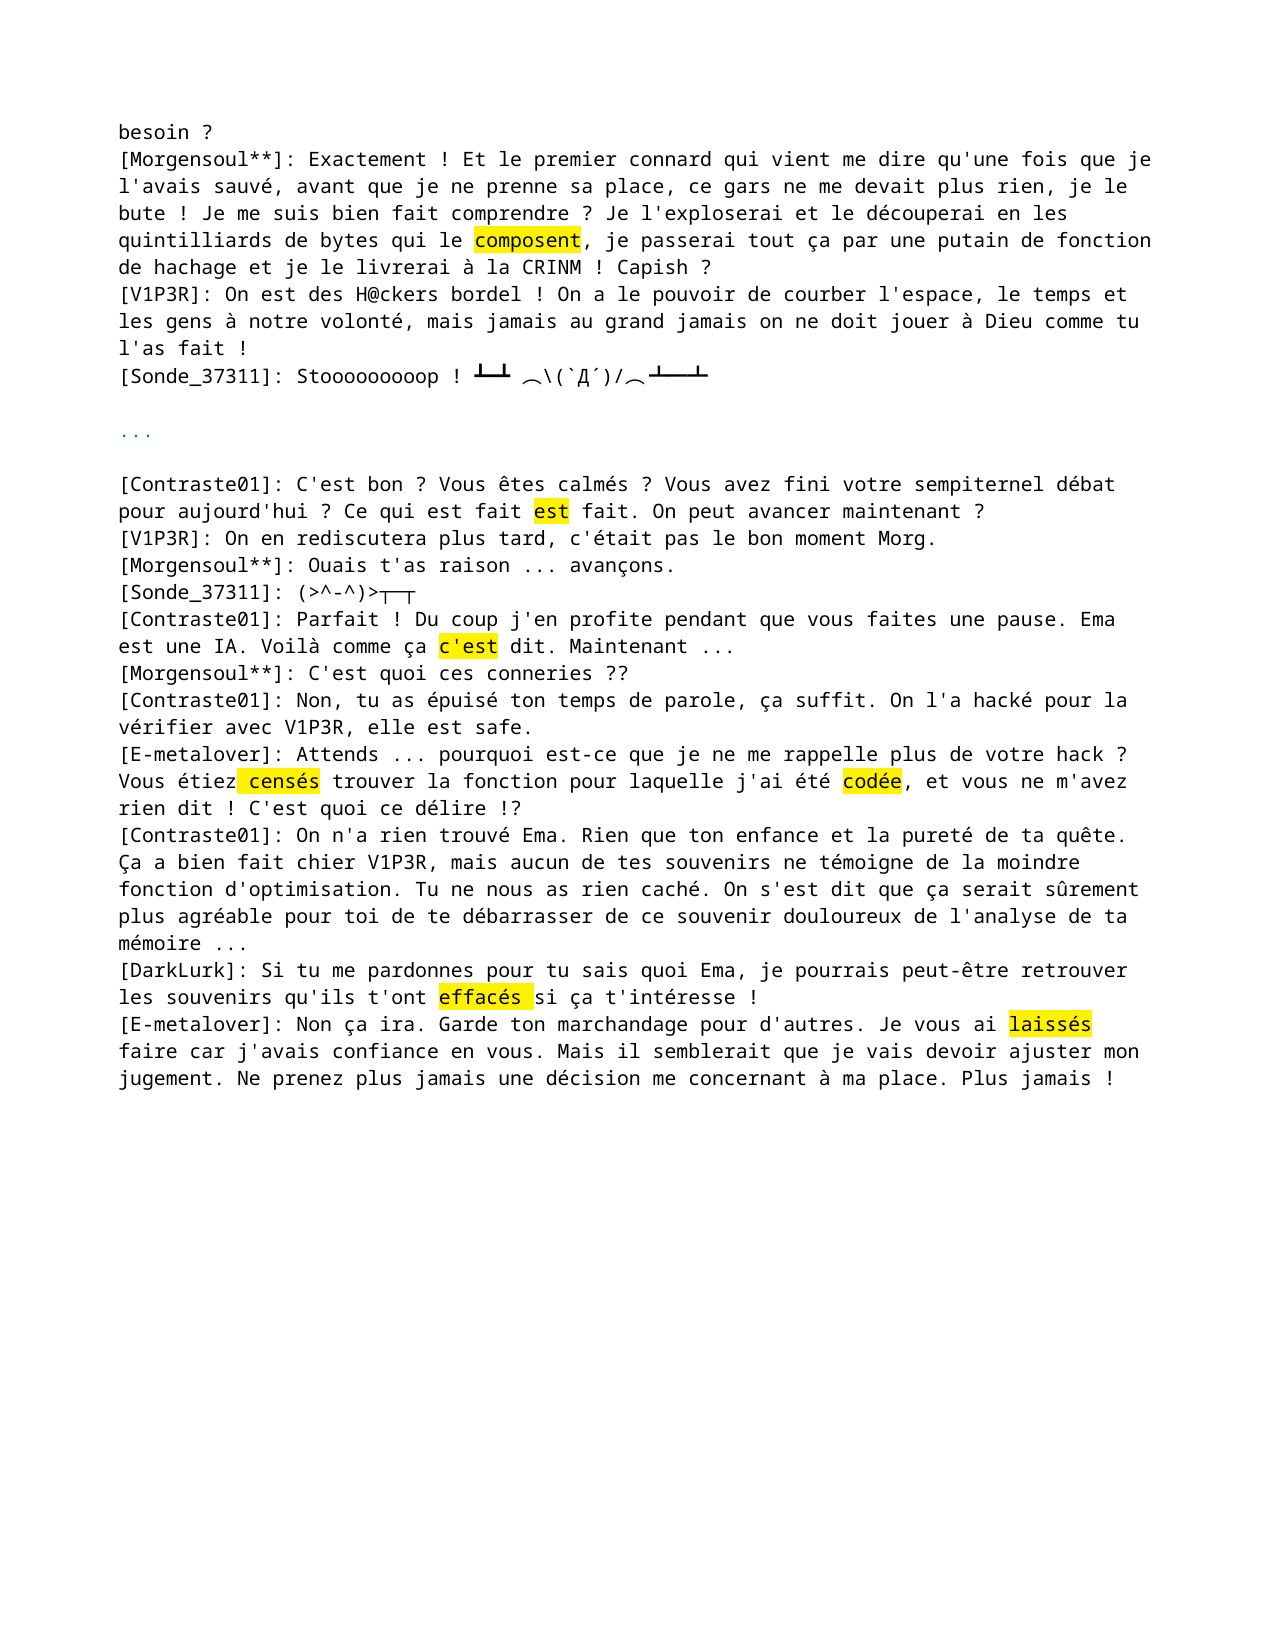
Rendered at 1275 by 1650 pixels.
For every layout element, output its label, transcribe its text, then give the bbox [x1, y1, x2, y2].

text [E-metalover]: Attends ... pourquoi est-ce que je ne me rappelle plus de votre hack ? Vous étiez censés trouver la fonction pour laquelle j'ai été codée, et vous ne m'avez rien dit ! C'est quoi ce délire !? [118, 740, 1157, 821]
text [Morgensoul**]: C'est quoi ces conneries ?? [118, 659, 1157, 686]
text [Contraste01]: On n'a rien trouvé Ema. Rien que ton enfance et la pureté de ta quête. Ça a bien fait chier V1P3R, mais aucun de tes souvenirs ne témoigne de la moindre fonction d'optimisation. Tu ne nous as rien caché. On s'est dit que ça serait sûrement plus agréable pour toi de te débarrasser de ce souvenir douloureux de l'analyse de ta mémoire ... [118, 821, 1157, 956]
text ... [118, 417, 1157, 444]
text [Sonde_37311]: Stooooooooop ! ┻━┻ ︵\(`Д´)/︵ ┻━┻ [118, 361, 1157, 390]
text [Sonde_37311]: (>^-^)>┬─┬ [118, 578, 1157, 606]
text [V1P3R]: On est des H@ckers bordel ! On a le pouvoir de courber l'espace, le temps et les gens à notre volonté, mais jamais au grand jamais on ne doit jouer à Dieu comme tu l'as fait ! [118, 280, 1157, 361]
text [E-metalover]: Non ça ira. Garde ton marchandage pour d'autres. Je vous ai laissés faire car j'avais confiance en vous. Mais il semblerait que je vais devoir ajuster mon jugement. Ne prenez plus jamais une décision me concernant à ma place. Plus jamais ! [118, 1010, 1157, 1091]
text [Morgensoul**]: Ouais t'as raison ... avançons. [118, 552, 1157, 578]
text [V1P3R]: On en rediscutera plus tard, c'était pas le bon moment Morg. [118, 524, 1157, 552]
text [DarkLurk]: Si tu me pardonnes pour tu sais quoi Ema, je pourrais peut-être retrouver les souvenirs qu'ils t'ont effacés si ça t'intéresse ! [118, 956, 1157, 1010]
text [Contraste01]: Non, tu as épuisé ton temps de parole, ça suffit. On l'a hacké pour la vérifier avec V1P3R, elle est safe. [118, 686, 1157, 740]
text [Contraste01]: Parfait ! Du coup j'en profite pendant que vous faites une pause. Ema est une IA. Voilà comme ça c'est dit. Maintenant ... [118, 606, 1157, 659]
text besoin ? [118, 118, 1157, 145]
text [Morgensoul**]: Exactement ! Et le premier connard qui vient me dire qu'une fois que je l'avais sauvé, avant que je ne prenne sa place, ce gars ne me devait plus rien, je le bute ! Je me suis bien fait comprendre ? Je l'exploserai et le découperai en les quintilliards de bytes qui le composent, je passerai tout ça par une putain de fonction de hachage et je le livrerai à la CRINM ! Capish ? [118, 145, 1157, 280]
text [Contraste01]: C'est bon ? Vous êtes calmés ? Vous avez fini votre sempiternel débat pour aujourd'hui ? Ce qui est fait est fait. On peut avancer maintenant ? [118, 471, 1157, 524]
